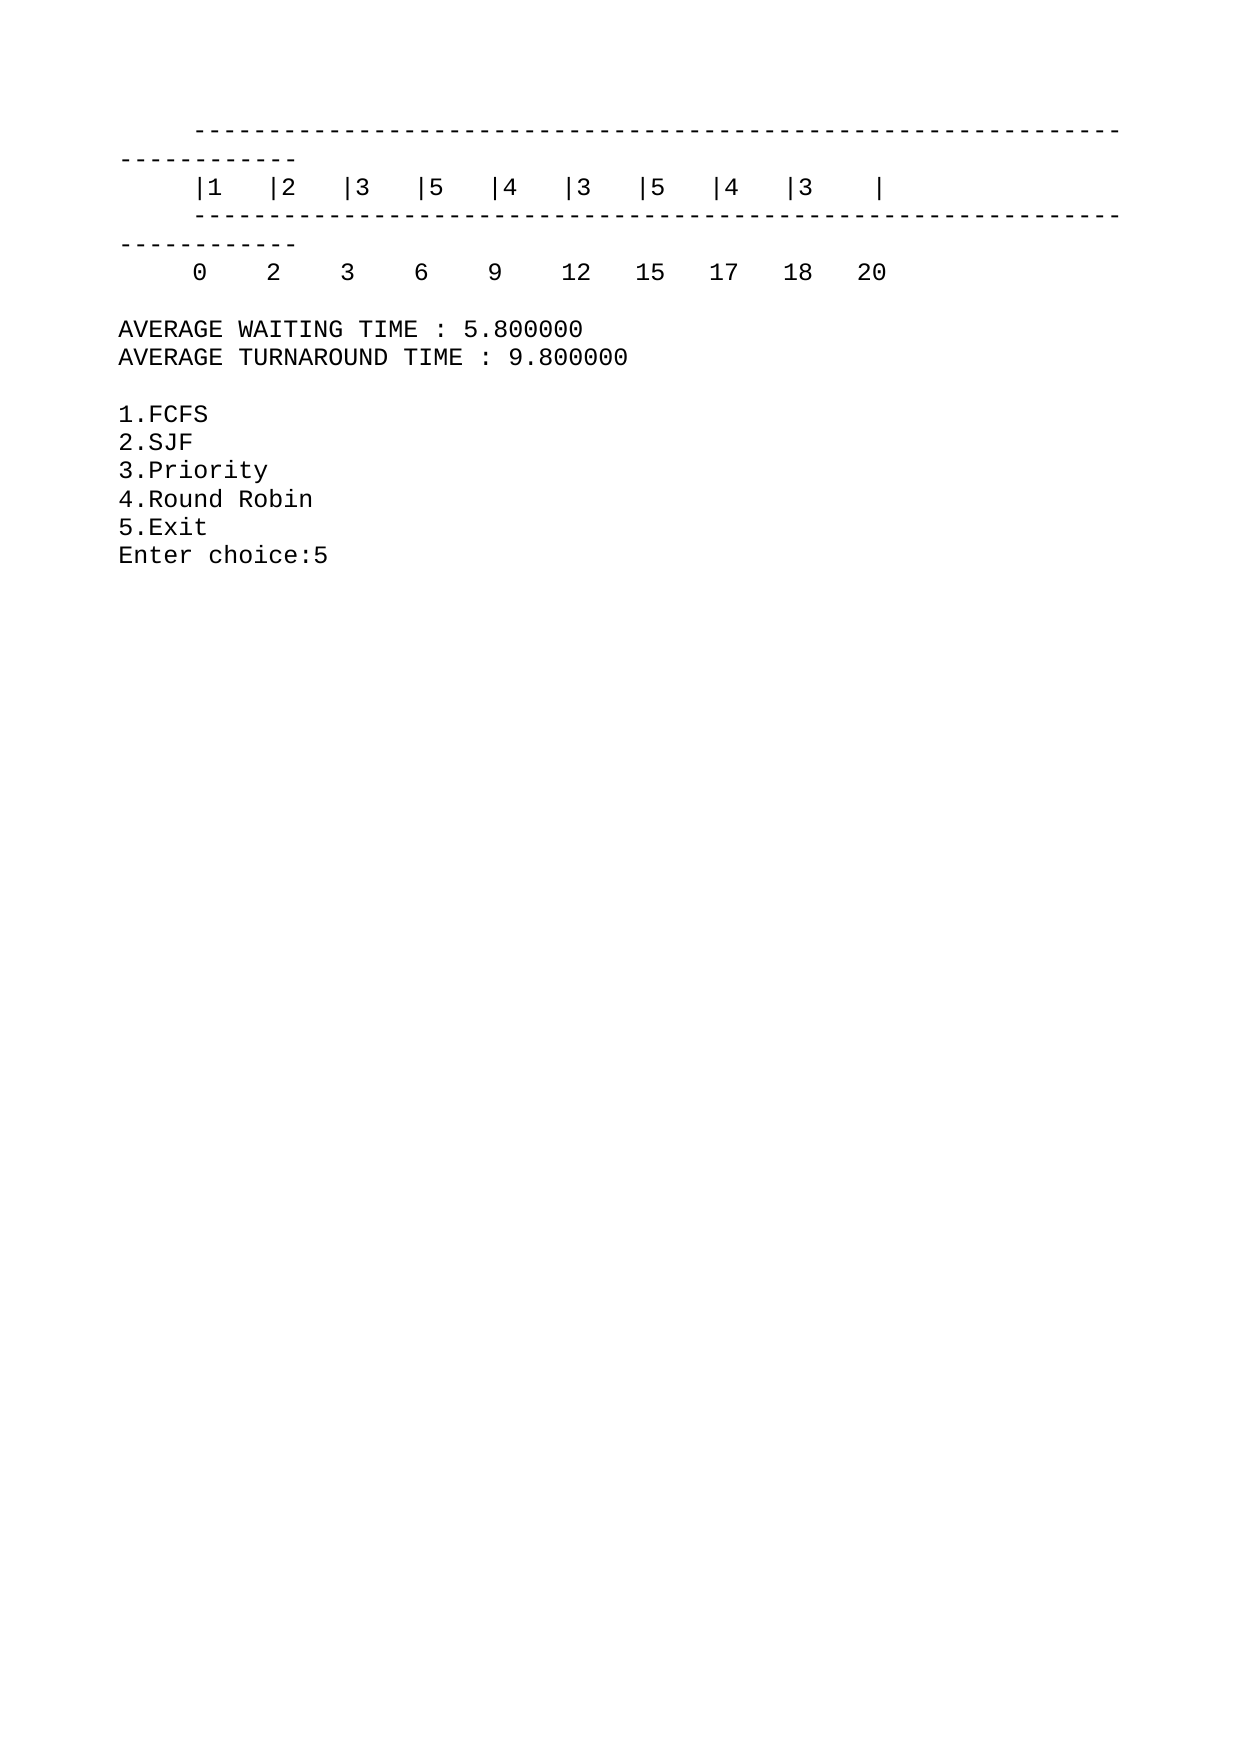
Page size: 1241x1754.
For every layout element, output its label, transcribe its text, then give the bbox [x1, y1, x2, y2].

text |1 |2 |3 |5 |4 |3 |5 |4 |3 | [118, 175, 1122, 203]
text -------------------------------------------------------------------------- [118, 203, 1122, 260]
text 2.SJF [118, 430, 1122, 458]
text 1.FCFS [118, 401, 1122, 430]
text 5.Exit [118, 515, 1122, 543]
text 4.Round Robin [118, 486, 1122, 515]
text 3.Priority [118, 458, 1122, 486]
text AVERAGE WAITING TIME : 5.800000 [118, 316, 1122, 345]
text -------------------------------------------------------------------------- [118, 118, 1122, 175]
text AVERAGE TURNAROUND TIME : 9.800000 [118, 345, 1122, 373]
text Enter choice:5 [118, 543, 1122, 571]
text 0 2 3 6 9 12 15 17 18 20 [118, 260, 1122, 288]
